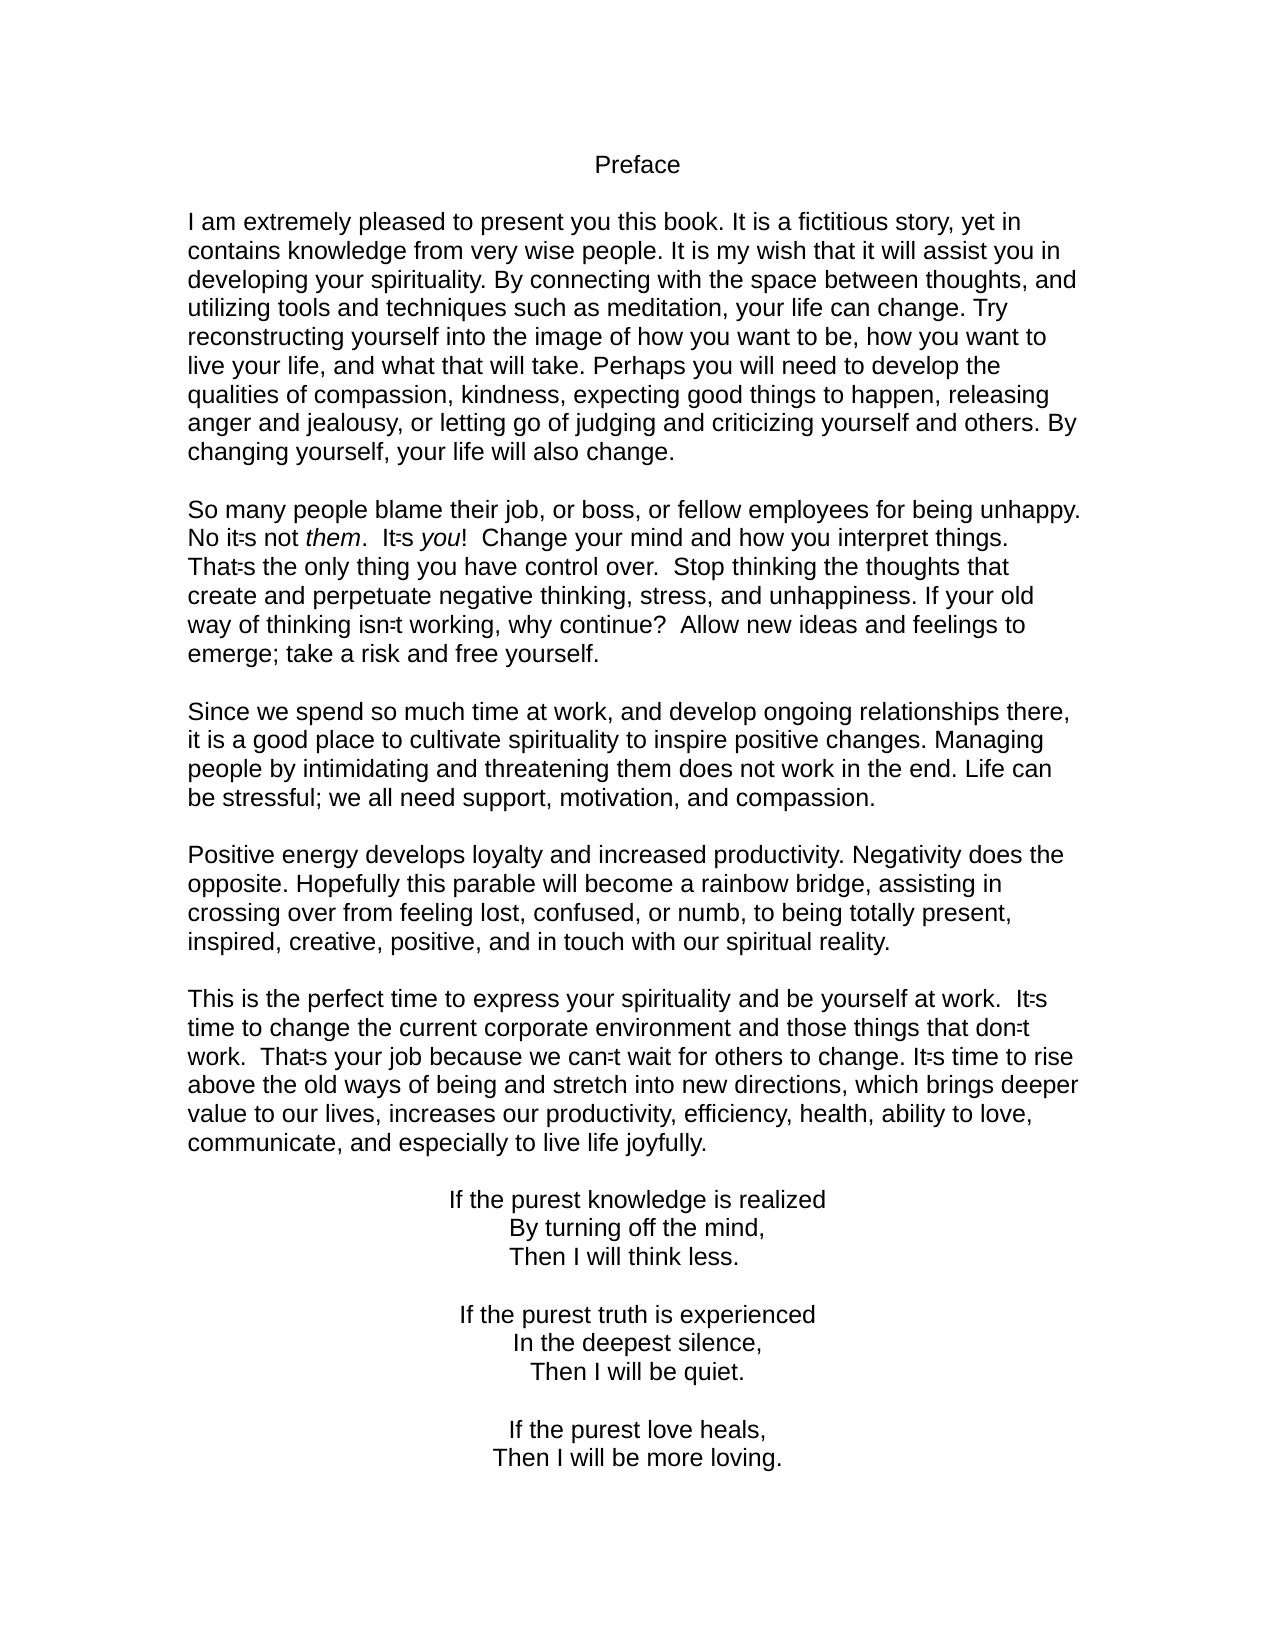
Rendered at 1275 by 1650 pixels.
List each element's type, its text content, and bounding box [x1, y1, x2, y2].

text Preface [414, 150, 861, 178]
text So many people blame their job, or boss, or fellow employees for being unhappy. No it=s not them. It=s you! Change your mind and how you interpret things. [187, 495, 1086, 552]
text Since we spend so much time at work, and develop ongoing relationships there, it is a good place to cultivate spirituality to inspire positive changes. Managing people by intimidating and threatening them does not work in the end. Life can be stressful; we all need support, motivation, and compassion. [187, 696, 1073, 811]
text If the purest truth is experienced In the deepest silence, [457, 1299, 818, 1357]
text That=s the only thing you have control over. Stop thinking the thoughts that create and perpetuate negative thinking, stress, and unhappiness. If your old way of thinking isn=t working, why continue? Allow new ideas and feelings to emerge; take a risk and free yourself. [187, 552, 1071, 667]
text Positive energy develops loyalty and increased productivity. Negativity does the opposite. Hopefully this parable will become a rainbow bridge, assisting in crossing over from feeling lost, confused, or numb, to being totally present, inspired, creative, positive, and in touch with our spiritual reality. [187, 840, 1084, 955]
text I am extremely pleased to present you this book. It is a fictitious story, yet in contains knowledge from very wise people. It is my wish that it will assist you in developing your spirituality. By connecting with the space between thoughts, and utilizing tools and techniques such as meditation, your life can change. Try reconstructing yourself into the image of how you want to be, how you want to live your life, and what that will take. Perhaps you will need to develop the qualities of compassion, kindness, expecting good things to happen, releasing anger and jealousy, or letting go of judging and criticizing yourself and others. By changing yourself, your life will also change. [187, 207, 1084, 466]
text If the purest knowledge is realized By turning off the mind, Then I will think less. [448, 1184, 827, 1271]
text This is the perfect time to express your spirituality and be yourself at work. It=s time to change the current corporate environment and those things that don=t work. That=s your job because we can=t wait for others to change. It=s time to rise above the old ways of being and stretch into new directions, which brings deeper value to our lives, increases our productivity, efficiency, health, ability to love, communicate, and especially to live life joyfully. [187, 984, 1084, 1157]
text Then I will be quiet. [414, 1357, 861, 1386]
text If the purest love heals, Then I will be more loving. [492, 1414, 783, 1472]
